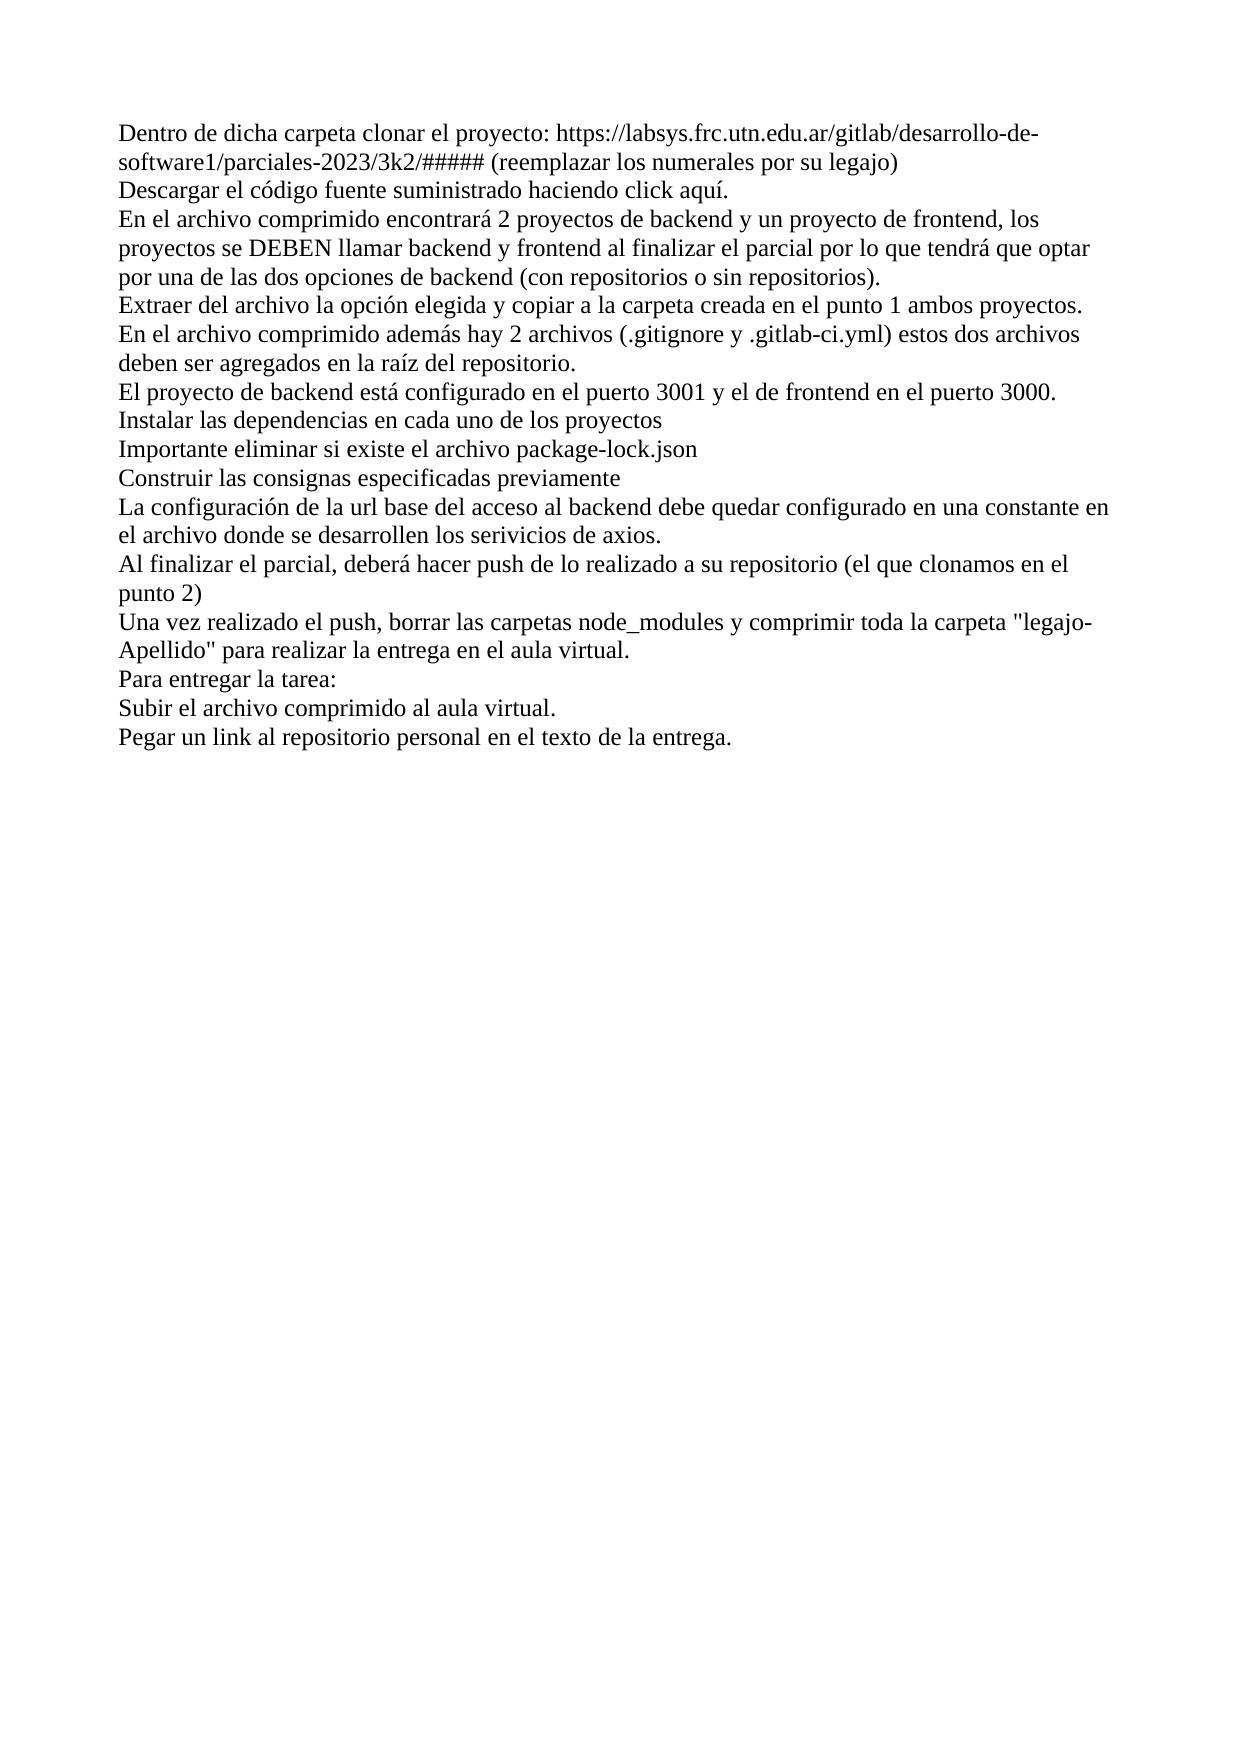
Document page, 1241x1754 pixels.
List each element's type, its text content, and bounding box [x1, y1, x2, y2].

text Dentro de dicha carpeta clonar el proyecto: https://labsys.frc.utn.edu.ar/gitlab/desarrollo-de-software1/parciales-2023/3k2/##### (reemplazar los numerales por su legajo) Descargar el código fuente suministrado haciendo click aquí. En el archivo comprimido encontrará 2 proyectos de backend y un proyecto de frontend, los proyectos se DEBEN llamar backend y frontend al finalizar el parcial por lo que tendrá que optar por una de las dos opciones de backend (con repositorios o sin repositorios). Extraer del archivo la opción elegida y copiar a la carpeta creada en el punto 1 ambos proyectos. En el archivo comprimido además hay 2 archivos (.gitignore y .gitlab-ci.yml) estos dos archivos deben ser agregados en la raíz del repositorio. El proyecto de backend está configurado en el puerto 3001 y el de frontend en el puerto 3000. Instalar las dependencias en cada uno de los proyectos Importante eliminar si existe el archivo package-lock.json Construir las consignas especificadas previamente La configuración de la url base del acceso al backend debe quedar configurado en una constante en el archivo donde se desarrollen los serivicios de axios. Al finalizar el parcial, deberá hacer push de lo realizado a su repositorio (el que clonamos en el punto 2) Una vez realizado el push, borrar las carpetas node_modules y comprimir toda la carpeta "legajo-Apellido" para realizar la entrega en el aula virtual. Para entregar la tarea: Subir el archivo comprimido al aula virtual. Pegar un link al repositorio personal en el texto de la entrega. [118, 118, 1122, 751]
